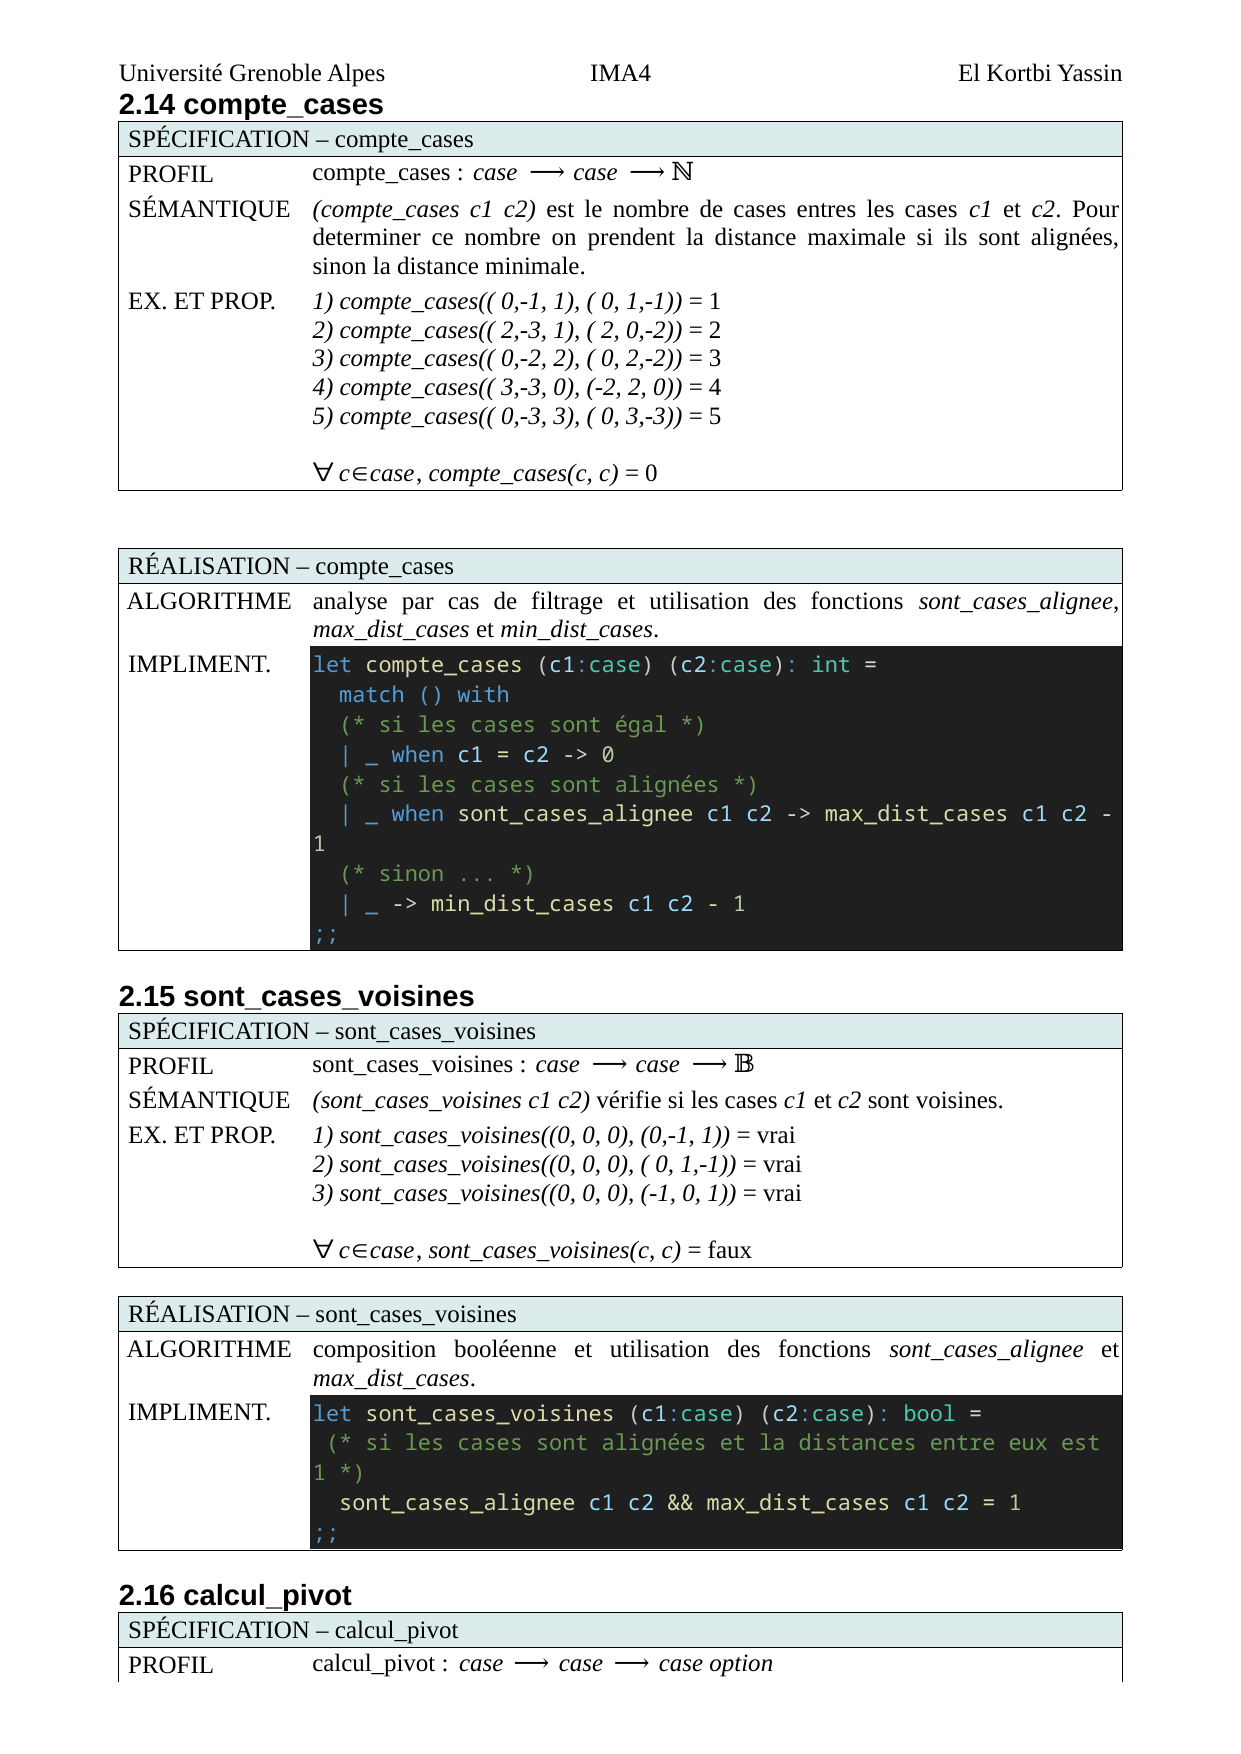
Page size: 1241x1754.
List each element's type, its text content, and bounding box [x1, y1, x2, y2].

table_cell PROFIL [119, 1648, 309, 1682]
table_cell SÉMANTIQUE [119, 1083, 309, 1117]
table_cell (sont_cases_voisines c1 c2) vérifie si les cases c1 et c2 sont voisines. [309, 1083, 1122, 1117]
table_cell PROFIL [119, 157, 309, 191]
table_cell 1) compte_cases(( 0,-1, 1), ( 0, 1,-1)) = 1 2) compte_cases(( 2,-3, 1), ( 2, 0,-2)) = 2 3) compte_cases(( 0,-2, 2), ( 0, 2,-2)) = 3 4) compte_cases(( 3,-3, 0), (-2, 2, 0)) = 4 5) compte_cases(( 0,-3, 3), ( 0, 3,-3)) = 5 , compte_cases(c, c) = 0 [309, 283, 1122, 490]
table_cell ALGORITHME [119, 1332, 310, 1394]
subtitle 2.15 sont_cases_voisines [118, 979, 1122, 1013]
table_cell (compte_cases c1 c2) est le nombre de cases entres les cases c1 et c2. Pour determiner ce nombre on prendent la distance maximale si ils sont alignées, sinon la distance minimale. [309, 191, 1122, 283]
table_cell 1) sont_cases_voisines((0, 0, 0), (0,-1, 1)) = vrai 2) sont_cases_voisines((0, 0, 0), ( 0, 1,-1)) = vrai 3) sont_cases_voisines((0, 0, 0), (-1, 0, 1)) = vrai , sont_cases_voisines(c, c) = faux [309, 1117, 1122, 1267]
table_header SPÉCIFICATION – sont_cases_voisines [119, 1014, 1122, 1048]
table_cell SÉMANTIQUE [119, 191, 309, 283]
table_cell analyse par cas de filtrage et utilisation des fonctions sont_cases_alignee, max_dist_cases et min_dist_cases. [310, 584, 1122, 646]
table_header RÉALISATION – compte_cases [119, 549, 1122, 583]
table_cell IMPLIMENT. [119, 1395, 310, 1549]
table_cell EX. ET PROP. [119, 283, 309, 490]
table_cell let sont_cases_voisines (c1:case) (c2:case): bool = (* si les cases sont alignées et la distances entre eux est 1 *) sont_cases_alignee c1 c2 && max_dist_cases c1 c2 = 1 ;; [310, 1395, 1122, 1549]
table_cell [309, 157, 1122, 191]
table_cell composition booléenne et utilisation des fonctions sont_cases_alignee et max_dist_cases. [310, 1332, 1122, 1394]
table_cell [309, 1049, 1122, 1082]
table_cell let compte_cases (c1:case) (c2:case): int = match () with (* si les cases sont égal *) | _ when c1 = c2 -> 0 (* si les cases sont alignées *) | _ when sont_cases_alignee c1 c2 -> max_dist_cases c1 c2 - 1 (* sinon ... *) | _ -> min_dist_cases c1 c2 - 1 ;; [310, 646, 1122, 950]
table_cell EX. ET PROP. [119, 1117, 309, 1267]
table_header SPÉCIFICATION – calcul_pivot [119, 1613, 1122, 1647]
table_cell IMPLIMENT. [119, 646, 310, 950]
subtitle 2.16 calcul_pivot [118, 1578, 1122, 1612]
table_cell [309, 1648, 1122, 1682]
table_header SPÉCIFICATION – compte_cases [119, 122, 1122, 156]
table_cell PROFIL [119, 1049, 309, 1082]
subtitle 2.14 compte_cases [118, 87, 1122, 121]
table_header RÉALISATION – sont_cases_voisines [119, 1297, 1122, 1331]
table_cell ALGORITHME [119, 584, 310, 646]
